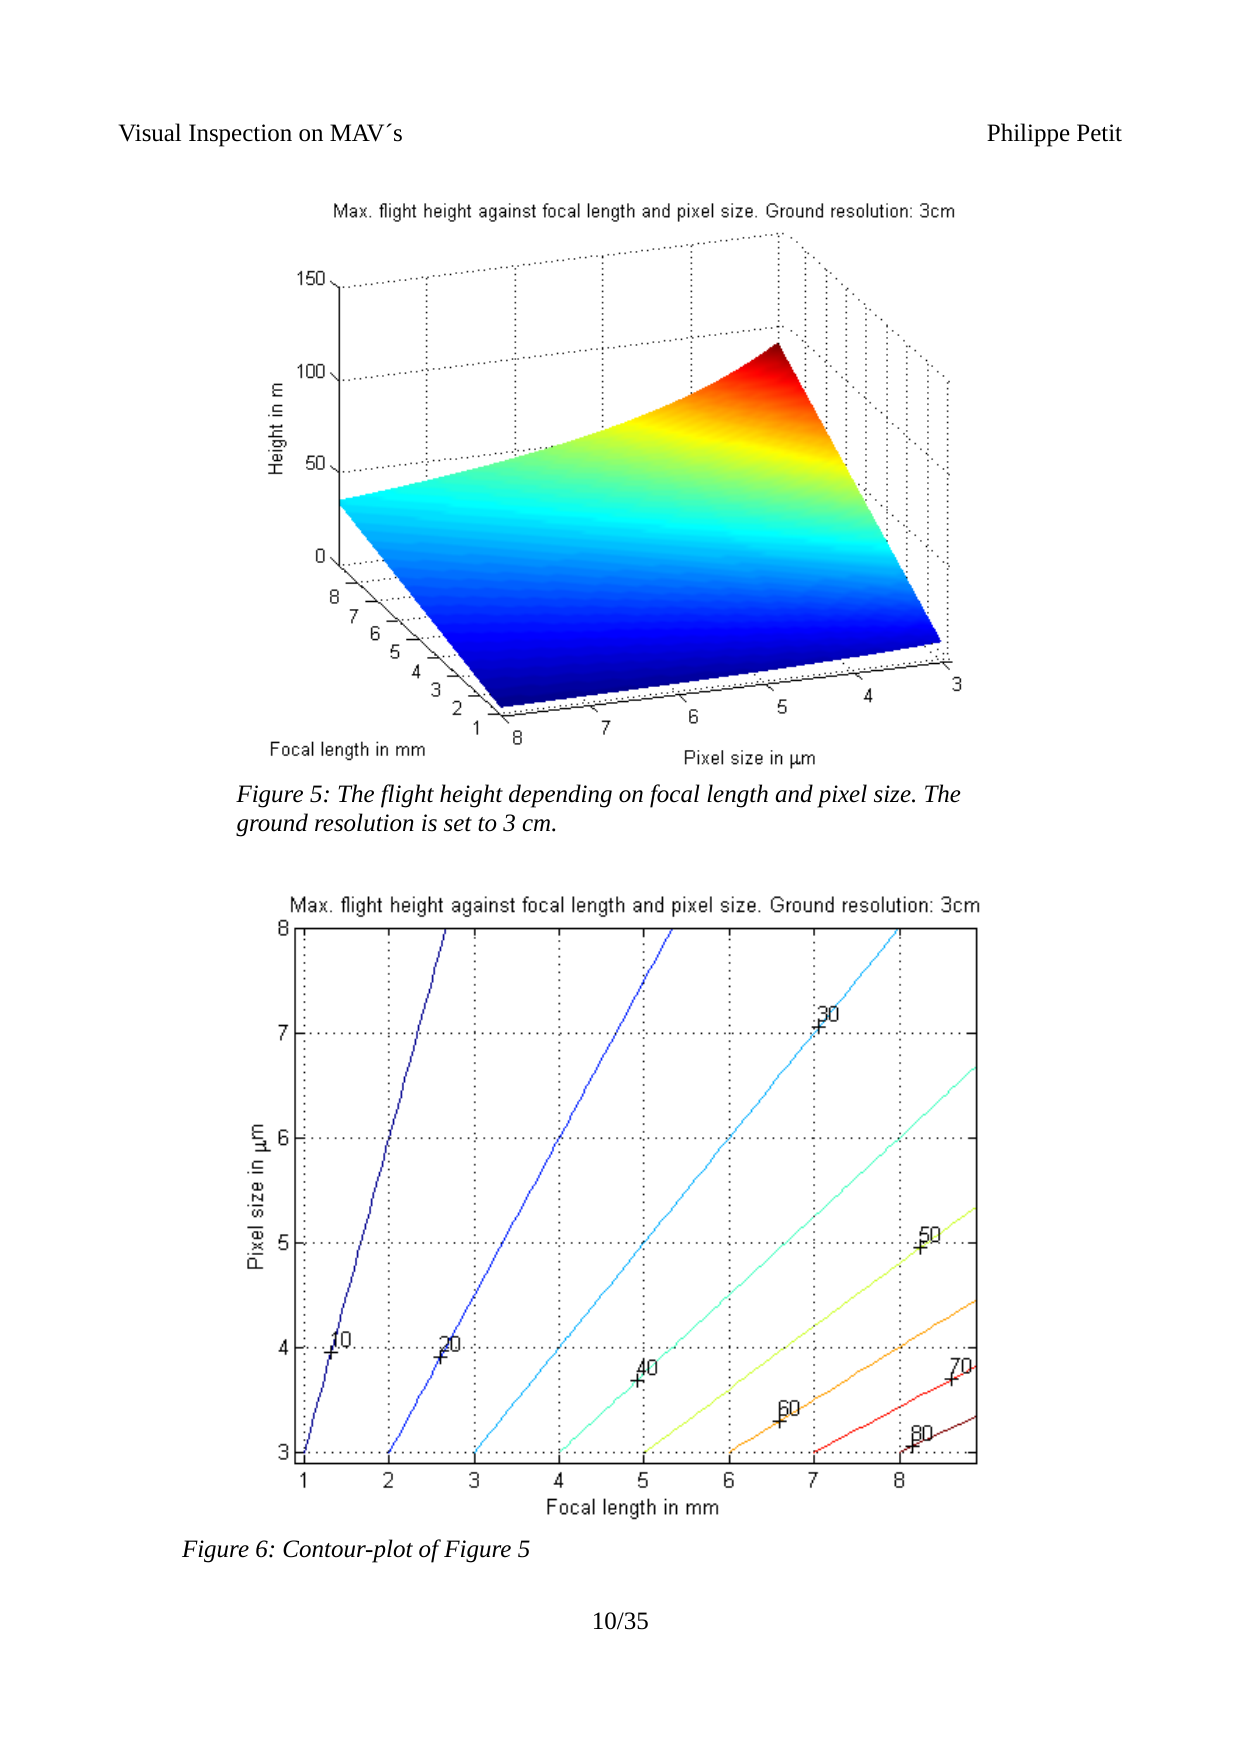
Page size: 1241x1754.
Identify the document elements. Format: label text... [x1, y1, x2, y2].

text Figure 6: Contour-plot of Figure 5 [182, 1535, 1058, 1563]
picture [236, 188, 1026, 780]
text Figure 5: The flight height depending on focal length and pixel size. The ground resolution is set to 3 cm. [236, 780, 1004, 837]
picture [182, 878, 1059, 1535]
